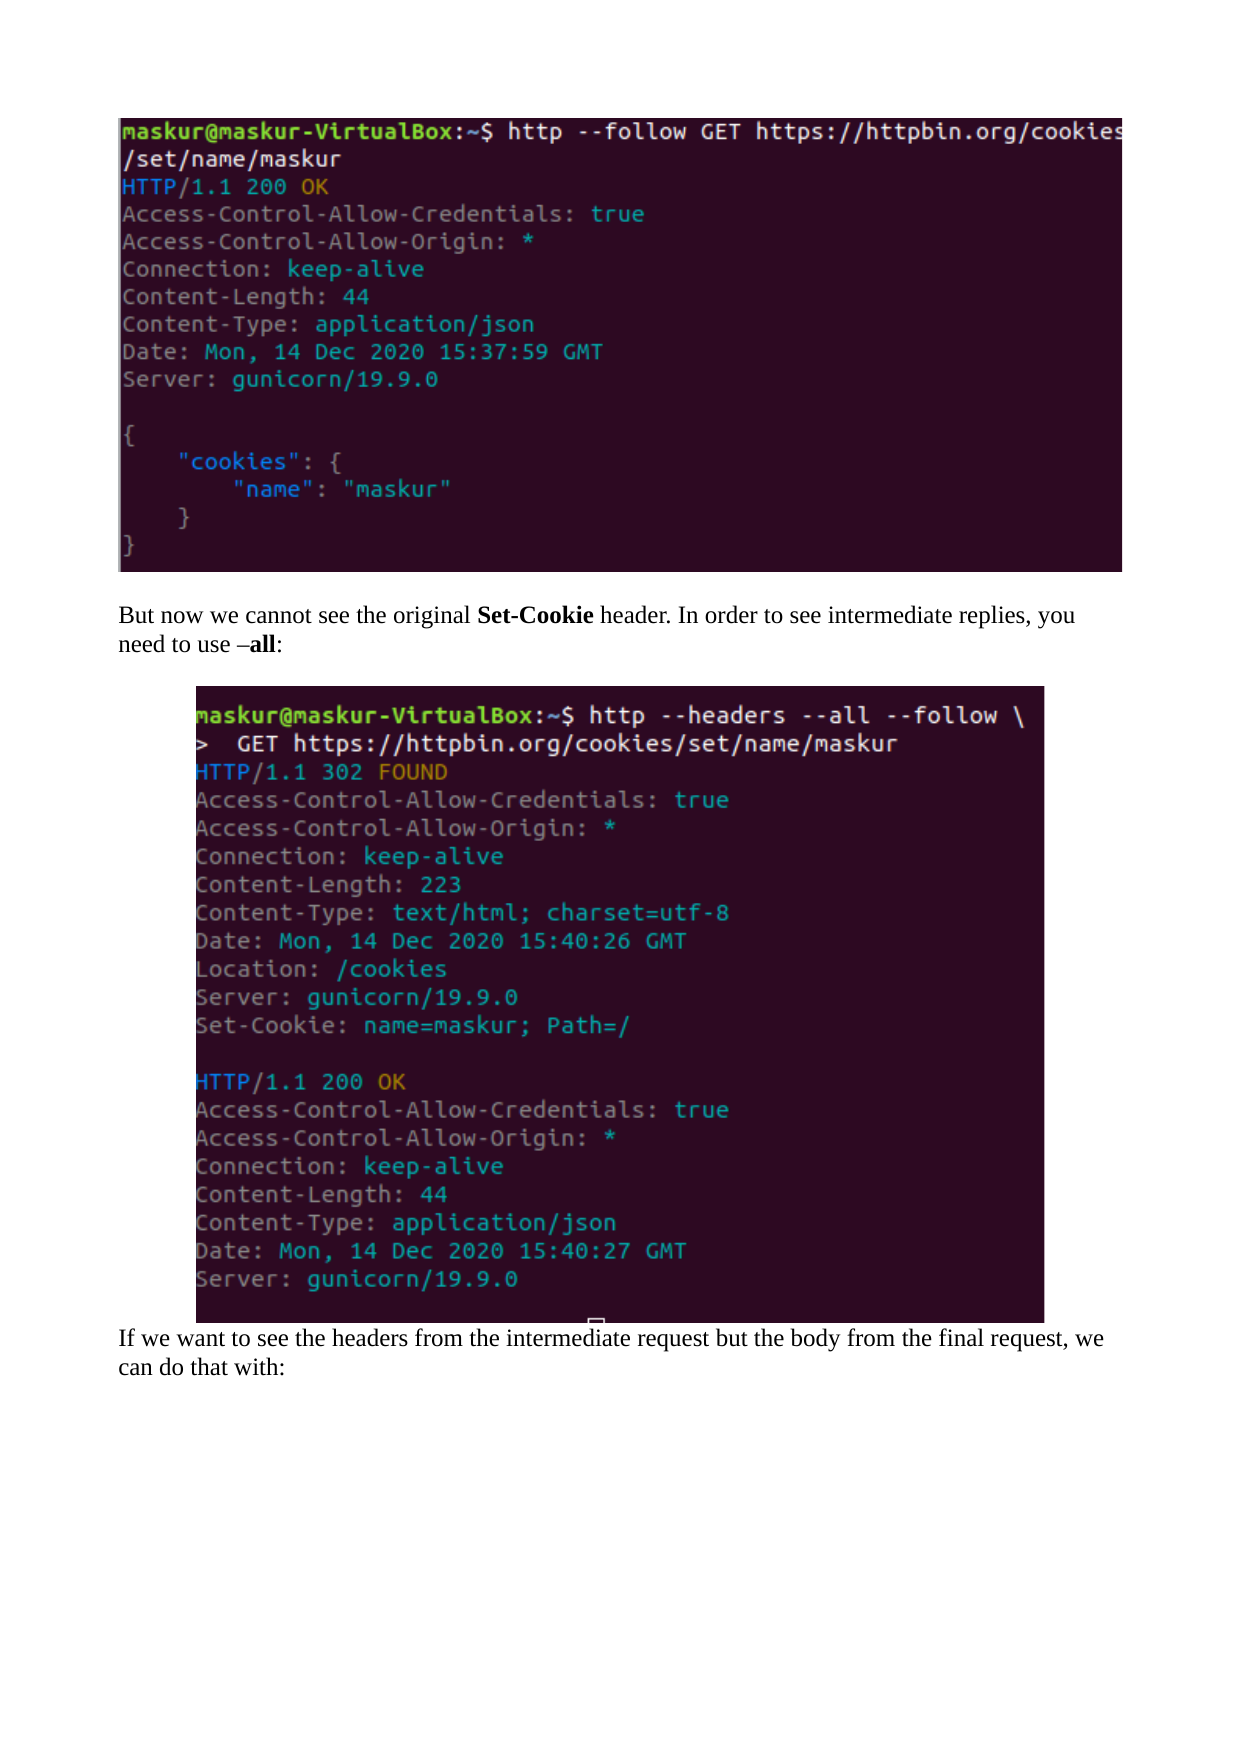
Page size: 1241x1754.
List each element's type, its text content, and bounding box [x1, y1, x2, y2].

text If we want to see the headers from the intermediate request but the body from the final request, we can do that with: [118, 687, 1122, 1380]
picture [118, 118, 1123, 572]
picture [196, 686, 1045, 1323]
text But now we cannot see the original Set-Cookie header. In order to see intermediate replies, you need to use –all: [118, 601, 1122, 658]
